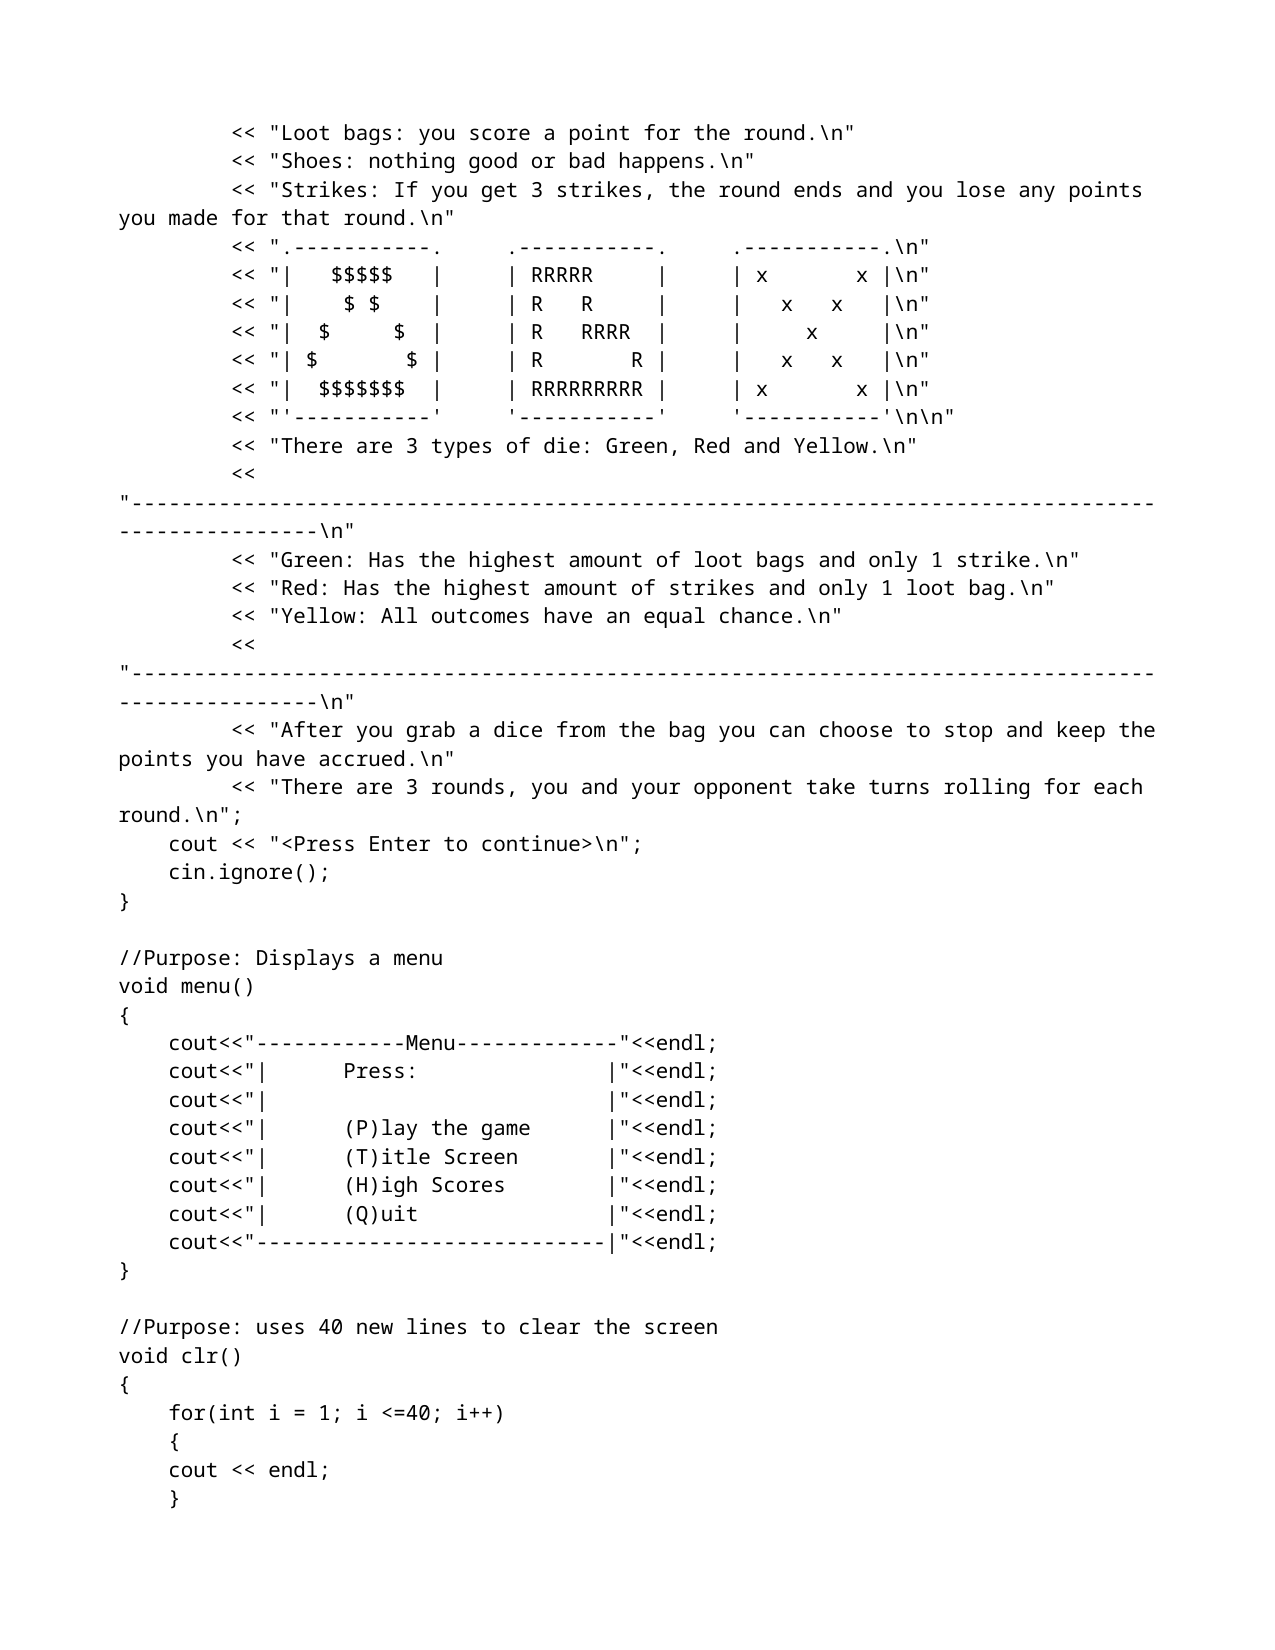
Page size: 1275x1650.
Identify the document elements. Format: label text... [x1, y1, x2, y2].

text << "| $$$$$$$ | | RRRRRRRRR | | x x |\n" [118, 374, 1157, 402]
text void clr() [118, 1341, 1157, 1369]
text << ".-----------. .-----------. .-----------.\n" [118, 232, 1157, 260]
text << "There are 3 rounds, you and your opponent take turns rolling for each round.\n"; [118, 772, 1157, 829]
text cout<<"| (Q)uit |"<<endl; [118, 1199, 1157, 1227]
text << "Loot bags: you score a point for the round.\n" [118, 118, 1157, 147]
text { [118, 1000, 1157, 1028]
text cout<<"----------------------------|"<<endl; [118, 1227, 1157, 1256]
text << "After you grab a dice from the bag you can choose to stop and keep the points you have accrued.\n" [118, 715, 1157, 772]
text cout<<"| |"<<endl; [118, 1085, 1157, 1113]
text << "Yellow: All outcomes have an equal chance.\n" [118, 602, 1157, 630]
text << "--------------------------------------------------------------------------------------------------\n" [118, 630, 1157, 715]
text { [118, 1426, 1157, 1455]
text << "Green: Has the highest amount of loot bags and only 1 strike.\n" [118, 545, 1157, 573]
text cout << endl; [118, 1455, 1157, 1483]
text cout<<"| (P)lay the game |"<<endl; [118, 1113, 1157, 1142]
text << "| $ $ | | R R | | x x |\n" [118, 289, 1157, 317]
text { [118, 1369, 1157, 1398]
text } [118, 1256, 1157, 1284]
text cout << "<Press Enter to continue>\n"; [118, 829, 1157, 857]
text << "| $ $ | | R RRRR | | x |\n" [118, 317, 1157, 346]
text << "Strikes: If you get 3 strikes, the round ends and you lose any points you made for that round.\n" [118, 175, 1157, 232]
text //Purpose: uses 40 new lines to clear the screen [118, 1312, 1157, 1341]
text << "'-----------' '-----------' '-----------'\n\n" [118, 402, 1157, 431]
text << "--------------------------------------------------------------------------------------------------\n" [118, 459, 1157, 545]
text cout<<"| (T)itle Screen |"<<endl; [118, 1142, 1157, 1170]
text void menu() [118, 971, 1157, 1000]
text cin.ignore(); [118, 857, 1157, 886]
text for(int i = 1; i <=40; i++) [118, 1398, 1157, 1426]
text << "| $ $ | | R R | | x x |\n" [118, 346, 1157, 374]
text << "Red: Has the highest amount of strikes and only 1 loot bag.\n" [118, 573, 1157, 602]
text } [118, 1483, 1157, 1512]
text << "Shoes: nothing good or bad happens.\n" [118, 147, 1157, 175]
text //Purpose: Displays a menu [118, 943, 1157, 971]
text } [118, 886, 1157, 914]
text cout<<"| (H)igh Scores |"<<endl; [118, 1170, 1157, 1199]
text cout<<"------------Menu-------------"<<endl; [118, 1028, 1157, 1057]
text << "| $$$$$ | | RRRRR | | x x |\n" [118, 260, 1157, 289]
text << "There are 3 types of die: Green, Red and Yellow.\n" [118, 431, 1157, 459]
text cout<<"| Press: |"<<endl; [118, 1057, 1157, 1085]
